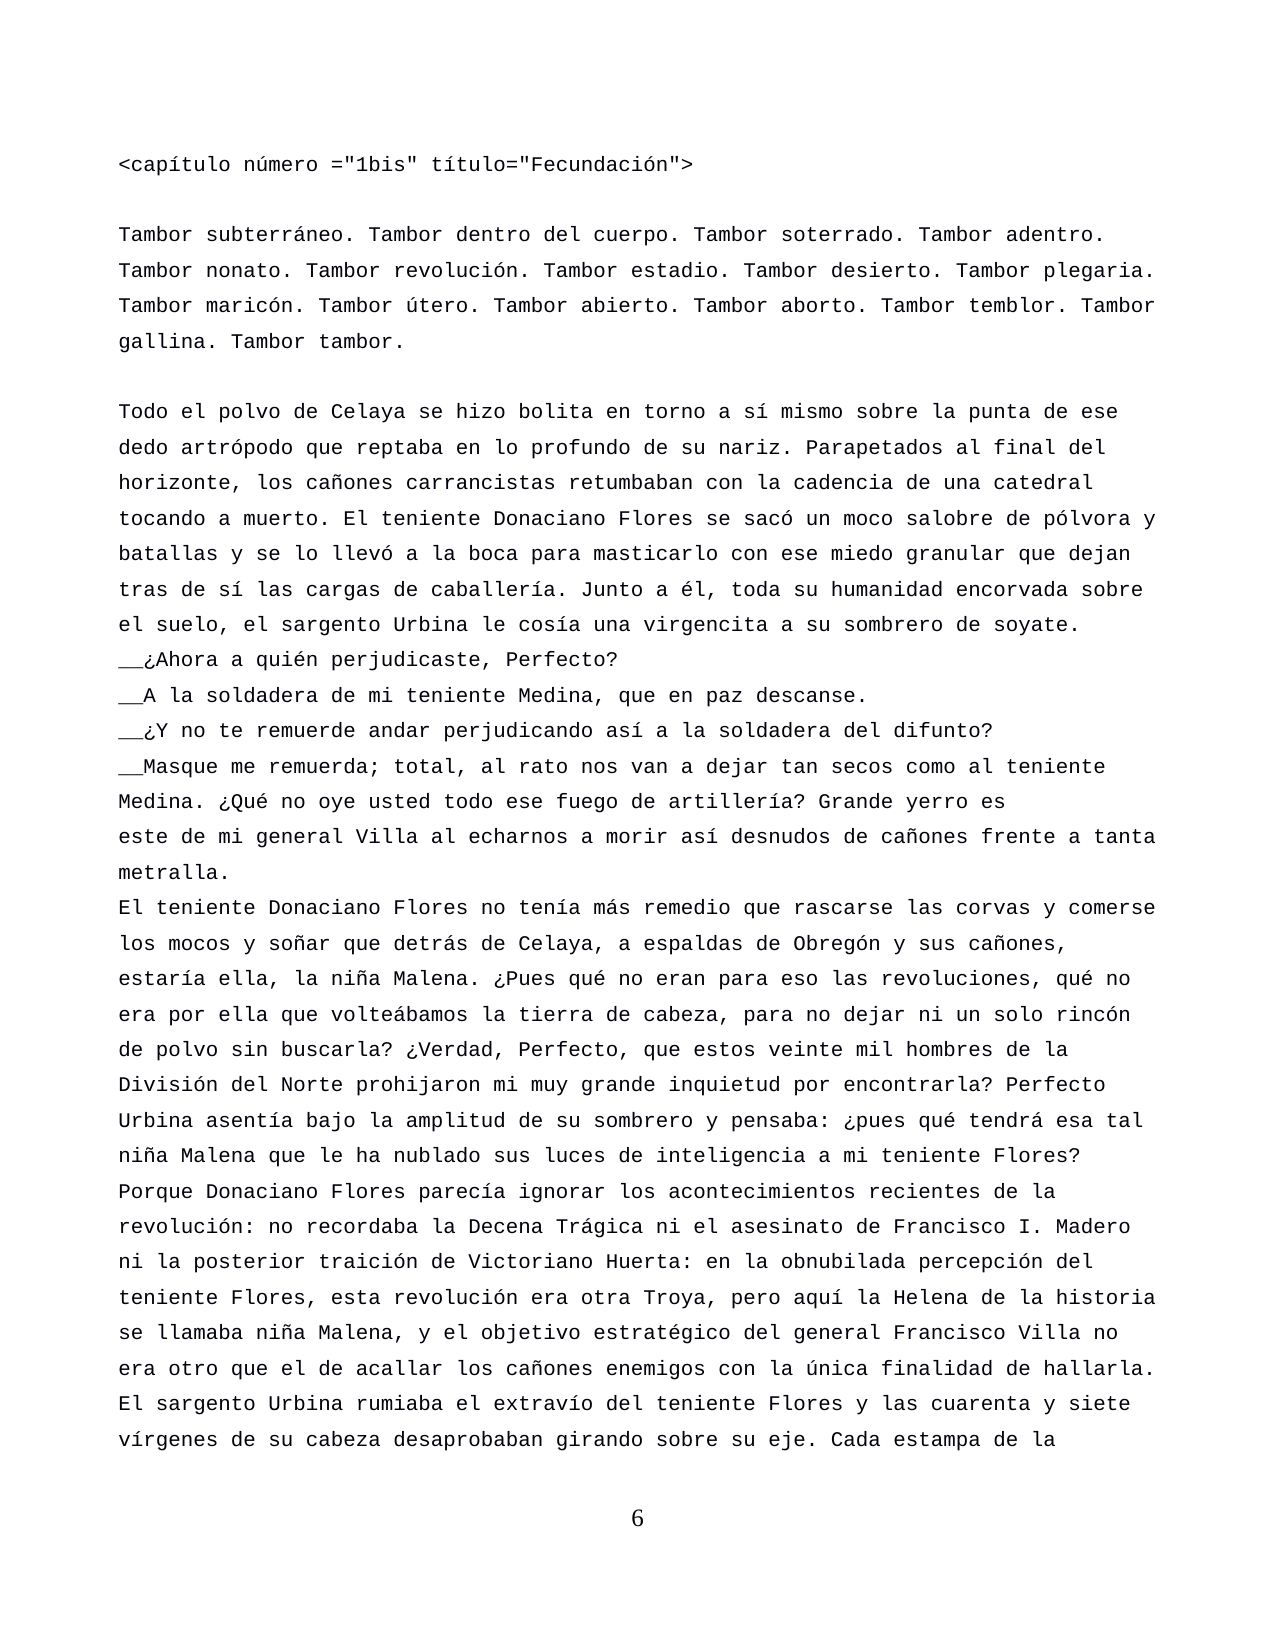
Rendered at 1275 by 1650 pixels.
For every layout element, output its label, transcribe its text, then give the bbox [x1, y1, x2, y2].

text __¿Ahora a quién perjudicaste, Perfecto? [118, 649, 1157, 673]
text este de mi general Villa al echarnos a morir así desnudos de cañones frente a tanta metralla. [118, 826, 1157, 886]
text __Masque me remuerda; total, al rato nos van a dejar tan secos como al teniente Medina. ¿Qué no oye usted todo ese fuego de artillería? Grande yerro es [118, 756, 1157, 815]
text Porque Donaciano Flores parecía ignorar los acontecimientos recientes de la revolución: no recordaba la Decena Trágica ni el asesinato de Francisco I. Madero ni la posterior traición de Victoriano Huerta: en la obnubilada percepción del teniente Flores, esta revolución era otra Troya, pero aquí la Helena de la historia se llamaba niña Malena, y el objetivo estratégico del general Francisco Villa no era otro que el de acallar los cañones enemigos con la única finalidad de hallarla. [118, 1181, 1157, 1381]
text Todo el polvo de Celaya se hizo bolita en torno a sí mismo sobre la punta de ese dedo artrópodo que reptaba en lo profundo de su nariz. Parapetados al final del horizonte, los cañones carrancistas retumbaban con la cadencia de una catedral tocando a muerto. El teniente Donaciano Flores se sacó un moco salobre de pólvora y batallas y se lo llevó a la boca para masticarlo con ese miedo granular que dejan tras de sí las cargas de caballería. Junto a él, toda su humanidad encorvada sobre el suelo, el sargento Urbina le cosía una virgencita a su sombrero de soyate. [118, 401, 1157, 638]
text El sargento Urbina rumiaba el extravío del teniente Flores y las cuarenta y siete vírgenes de su cabeza desaprobaban girando sobre su eje. Cada estampa de la [118, 1393, 1157, 1452]
text __A la soldadera de mi teniente Medina, que en paz descanse. [118, 685, 1157, 708]
text <capítulo número ="1bis" título="Fecundación"> [118, 153, 1157, 177]
text El teniente Donaciano Flores no tenía más remedio que rascarse las corvas y comerse los mocos y soñar que detrás de Celaya, a espaldas de Obregón y sus cañones, estaría ella, la niña Malena. ¿Pues qué no eran para eso las revoluciones, qué no era por ella que volteábamos la tierra de cabeza, para no dejar ni un solo rincón de polvo sin buscarla? ¿Verdad, Perfecto, que estos veinte mil hombres de la División del Norte prohijaron mi muy grande inquietud por encontrarla? Perfecto Urbina asentía bajo la amplitud de su sombrero y pensaba: ¿pues qué tendrá esa tal niña Malena que le ha nublado sus luces de inteligencia a mi teniente Flores? [118, 897, 1157, 1169]
text Tambor subterráneo. Tambor dentro del cuerpo. Tambor soterrado. Tambor adentro. Tambor nonato. Tambor revolución. Tambor estadio. Tambor desierto. Tambor plegaria. Tambor maricón. Tambor útero. Tambor abierto. Tambor aborto. Tambor temblor. Tambor gallina. Tambor tambor. [118, 224, 1157, 354]
text __¿Y no te remuerde andar perjudicando así a la soldadera del difunto? [118, 720, 1157, 744]
